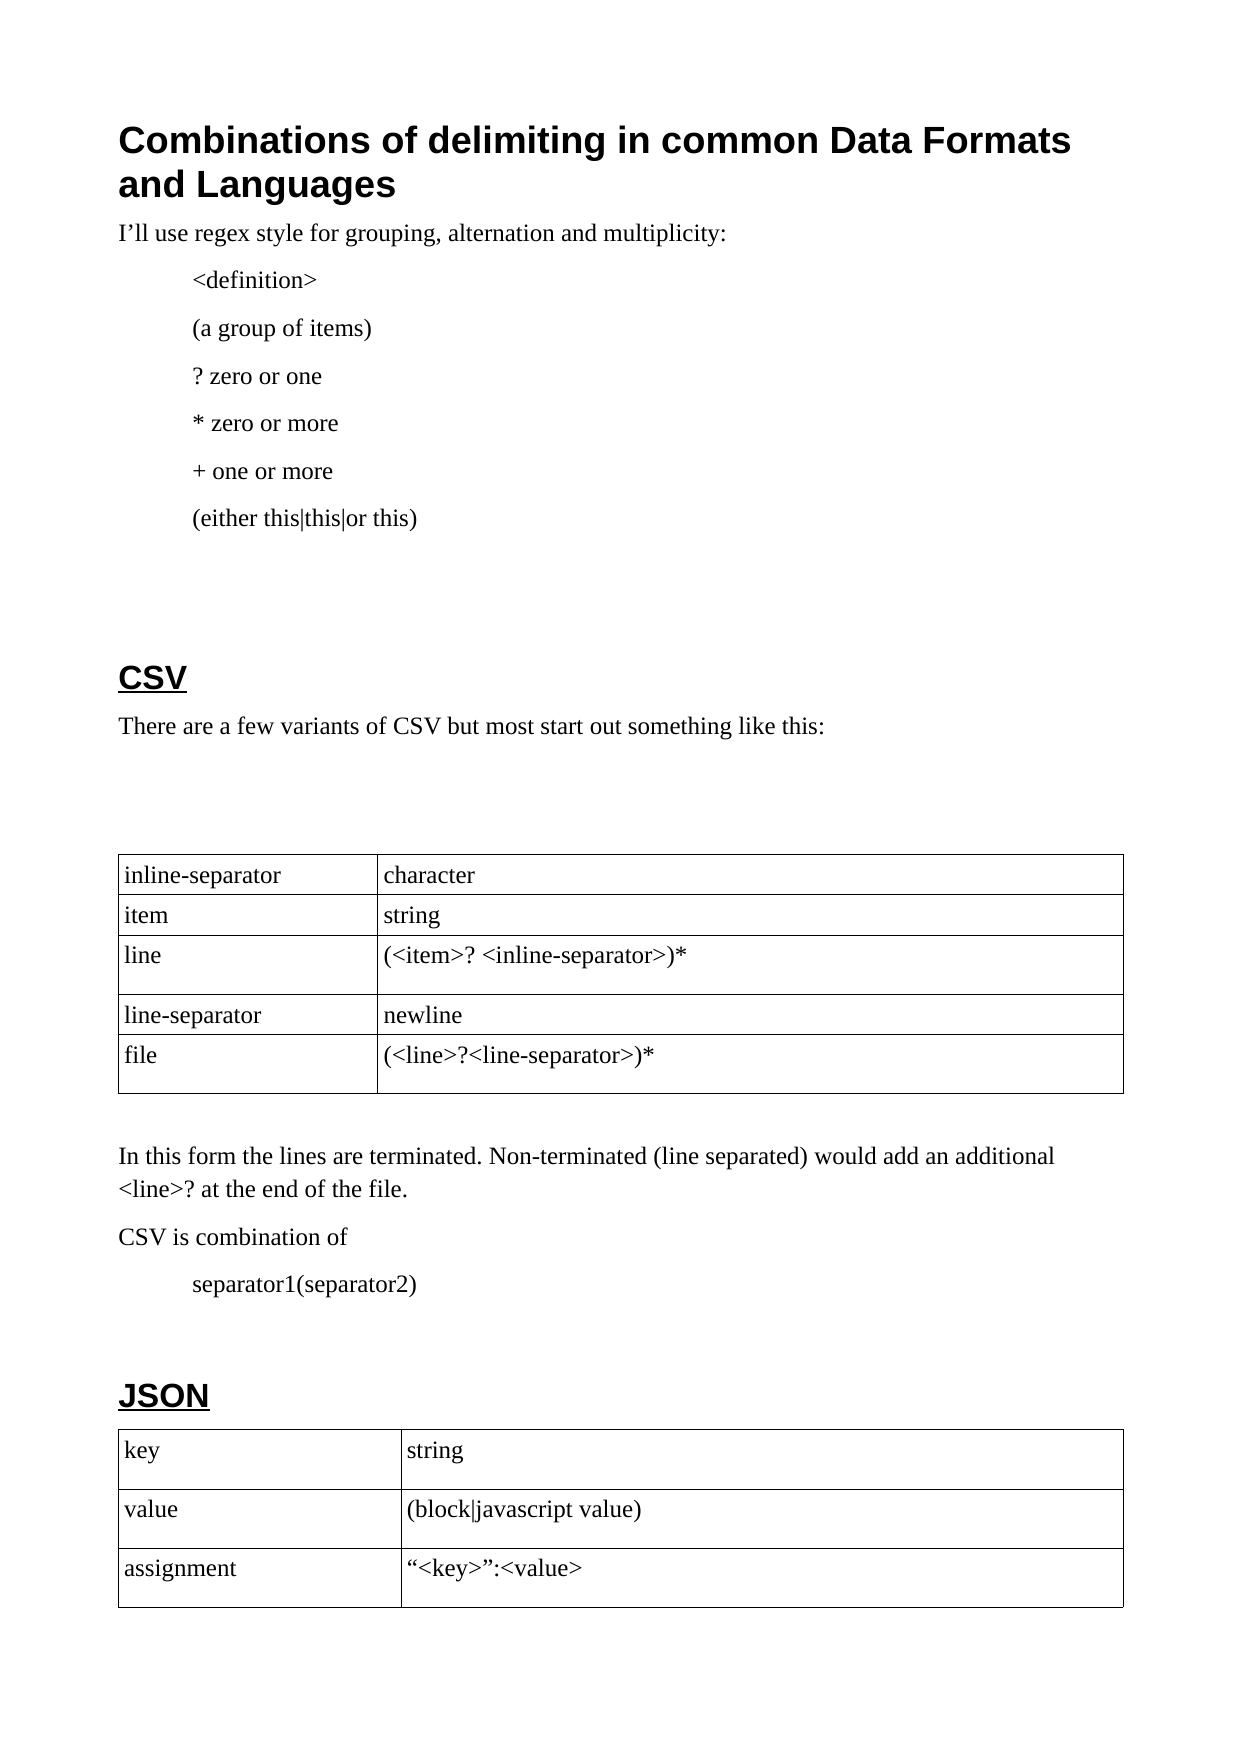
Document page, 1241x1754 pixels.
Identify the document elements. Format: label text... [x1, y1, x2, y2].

table_header key [119, 1430, 401, 1488]
subtitle JSON [118, 1376, 1122, 1414]
table_cell (<item>? <inline-separator>)* [378, 936, 1123, 994]
text CSV is combination of [118, 1222, 1122, 1250]
table_cell string [378, 895, 1123, 935]
table_cell line-separator [119, 995, 377, 1034]
table_cell newline [378, 995, 1123, 1034]
text There are a few variants of CSV but most start out something like this: [118, 711, 1122, 740]
subtitle Combinations of delimiting in common Data Formats and Languages [118, 118, 1122, 205]
text In this form the lines are terminated. Non-terminated (line separated) would add an additional <line>? at the end of the file. [118, 1141, 1122, 1203]
table_cell line [119, 936, 377, 994]
table_header character [378, 855, 1123, 894]
text (either this|this|or this) [118, 503, 1122, 532]
table_cell assignment [119, 1549, 401, 1607]
table_header inline-separator [119, 855, 377, 894]
text <definition> [118, 266, 1122, 294]
table_cell file [119, 1035, 377, 1093]
table_cell (block|javascript value) [402, 1490, 1123, 1548]
table_cell value [119, 1490, 401, 1548]
table_cell item [119, 895, 377, 935]
subtitle CSV [118, 658, 1122, 696]
text * zero or more [118, 408, 1122, 437]
table_cell (<line>?<line-separator>)* [378, 1035, 1123, 1093]
text + one or more [118, 456, 1122, 485]
text (a group of items) [118, 313, 1122, 342]
table_header string [402, 1430, 1123, 1488]
table_cell “<key>”:<value> [402, 1549, 1123, 1607]
text ? zero or one [118, 361, 1122, 389]
text I’ll use regex style for grouping, alternation and multiplicity: [118, 218, 1122, 247]
text separator1(separator2) [118, 1269, 1122, 1298]
